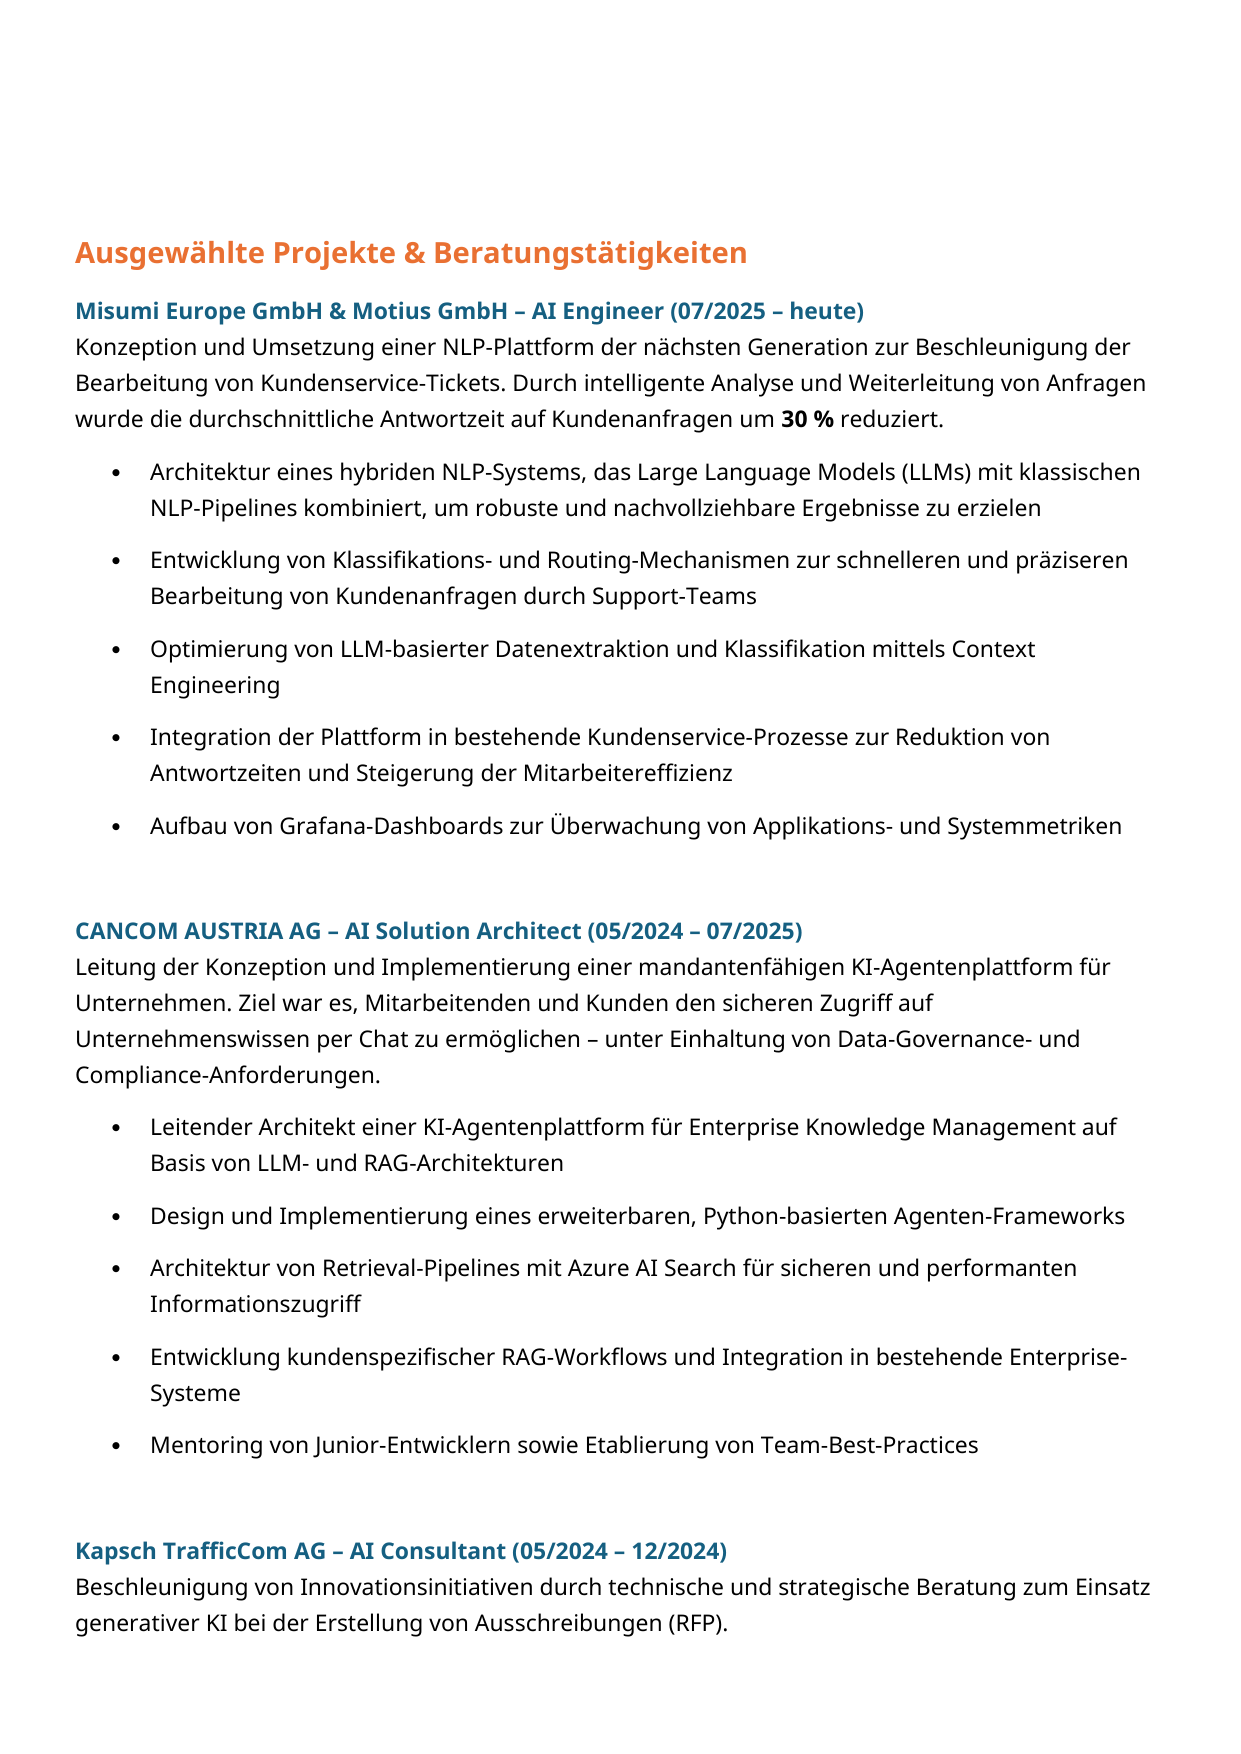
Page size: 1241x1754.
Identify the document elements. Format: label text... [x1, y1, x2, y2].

text Kapsch TrafficCom AG – AI Consultant (05/2024 – 12/2024) Beschleunigung von Innovationsinitiativen durch technische und strategische Beratung zum Einsatz generativer KI bei der Erstellung von Ausschreibungen (RFP). [75, 1535, 1165, 1638]
text Ausgewählte Projekte & Beratungstätigkeiten [75, 233, 1165, 272]
text CANCOM AUSTRIA AG – AI Solution Architect (05/2024 – 07/2025) Leitung der Konzeption und Implementierung einer mandantenfähigen KI-Agentenplattform für Unternehmen. Ziel war es, Mitarbeitenden und Kunden den sicheren Zugriff auf Unternehmenswissen per Chat zu ermöglichen – unter Einhaltung von Data-Governance- und Compliance-Anforderungen. [75, 915, 1165, 1090]
list Architektur eines hybriden NLP-Systems, das Large Language Models (LLMs) mit klassischen NLP-Pipelines kombiniert, um robuste und nachvollziehbare Ergebnisse zu erzielen [112, 456, 1165, 523]
list Mentoring von Junior-Entwicklern sowie Etablierung von Team-Best-Practices [112, 1429, 1165, 1461]
list Optimierung von LLM-basierter Datenextraktion und Klassifikation mittels Context Engineering [112, 633, 1165, 700]
text Misumi Europe GmbH & Motius GmbH – AI Engineer (07/2025 – heute) Konzeption und Umsetzung einer NLP-Plattform der nächsten Generation zur Beschleunigung der Bearbeitung von Kundenservice-Tickets. Durch intelligente Analyse und Weiterleitung von Anfragen wurde die durchschnittliche Antwortzeit auf Kundenanfragen um 30 % reduziert. [75, 295, 1165, 434]
list Design und Implementierung eines erweiterbaren, Python-basierten Agenten-Frameworks [112, 1200, 1165, 1231]
list Integration der Plattform in bestehende Kundenservice-Prozesse zur Reduktion von Antwortzeiten und Steigerung der Mitarbeitereffizienz [112, 721, 1165, 788]
list Aufbau von Grafana-Dashboards zur Überwachung von Applikations- und Systemmetriken [112, 810, 1165, 841]
list Architektur von Retrieval-Pipelines mit Azure AI Search für sicheren und performanten Informationszugriff [112, 1252, 1165, 1319]
list Entwicklung kundenspezifischer RAG-Workflows und Integration in bestehende Enterprise-Systeme [112, 1341, 1165, 1408]
list Leitender Architekt einer KI-Agentenplattform für Enterprise Knowledge Management auf Basis von LLM- und RAG-Architekturen [112, 1111, 1165, 1178]
list Entwicklung von Klassifikations- und Routing-Mechanismen zur schnelleren und präziseren Bearbeitung von Kundenanfragen durch Support-Teams [112, 544, 1165, 611]
